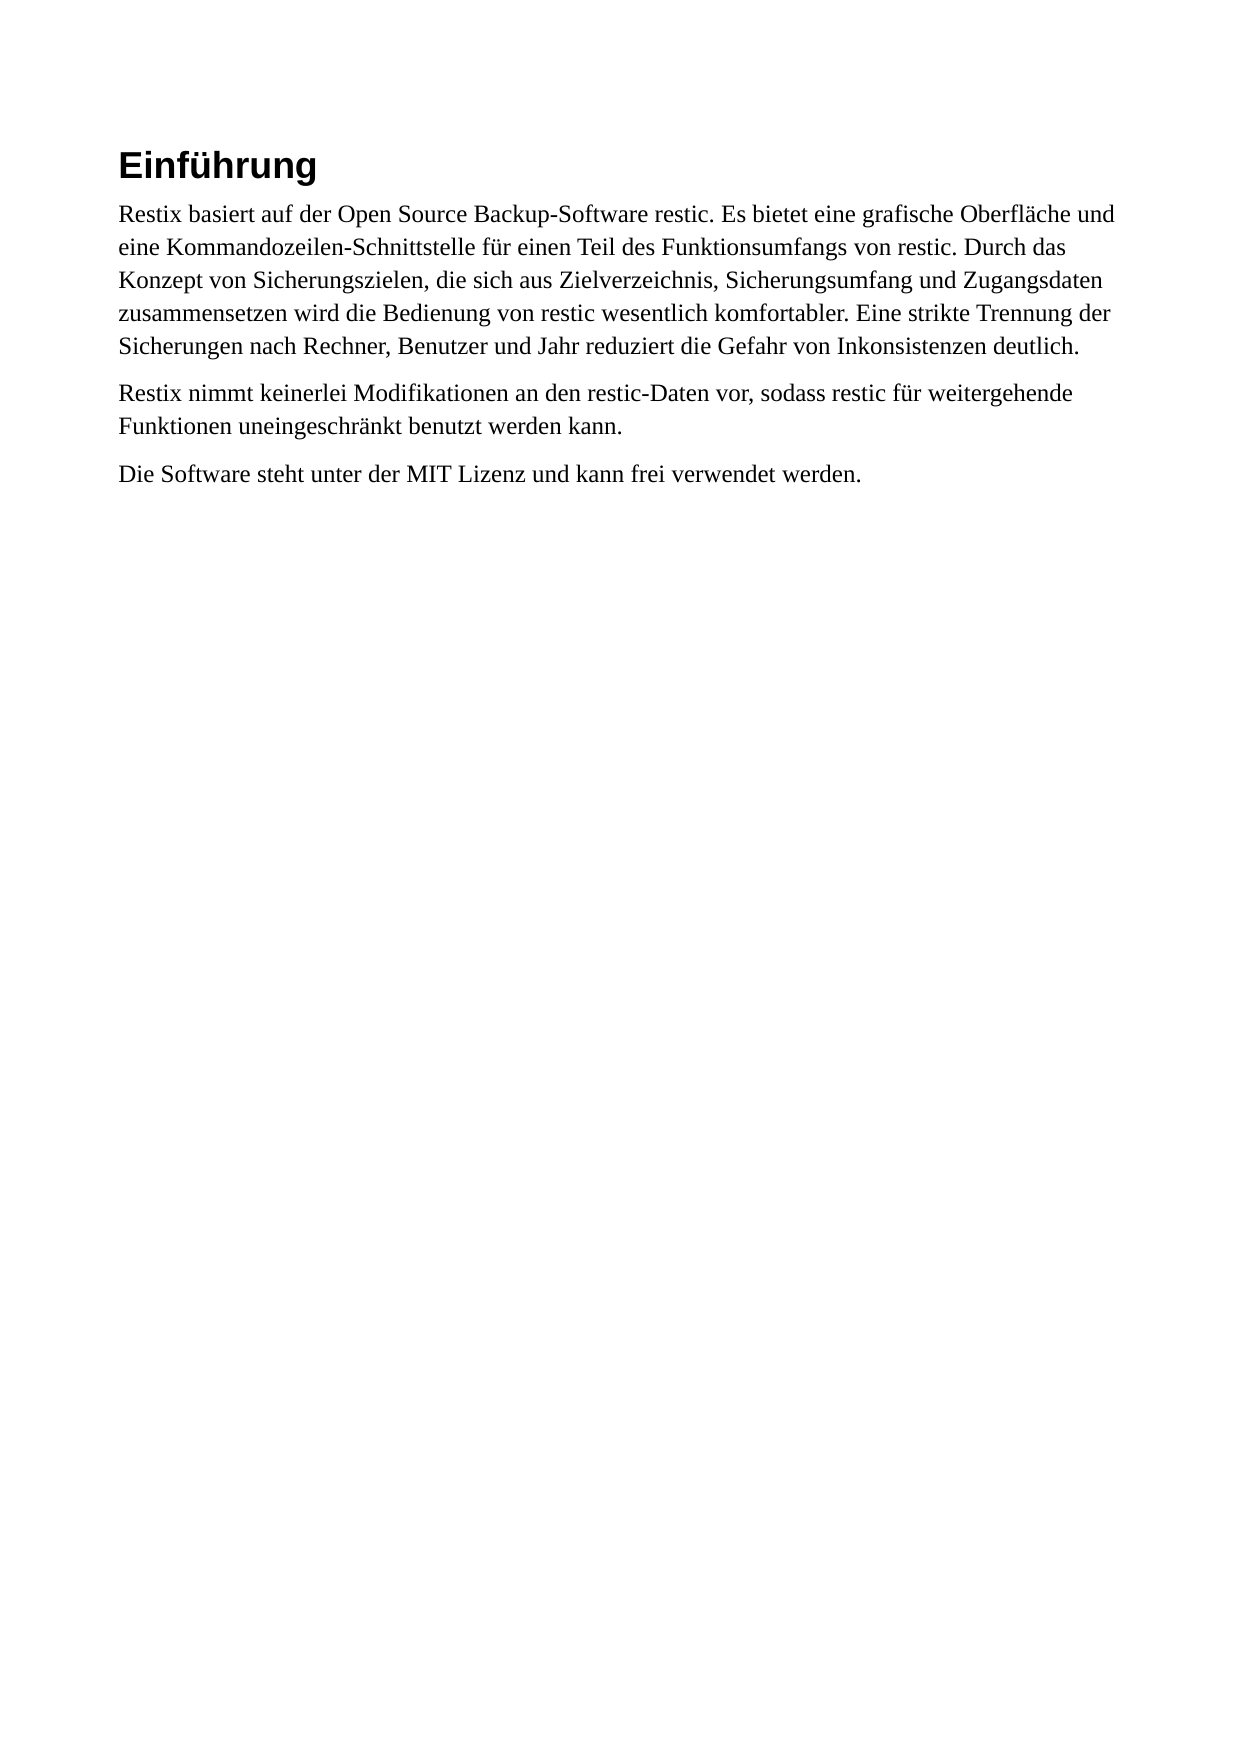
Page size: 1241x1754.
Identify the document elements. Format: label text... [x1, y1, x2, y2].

text Restix nimmt keinerlei Modifikationen an den restic-Daten vor, sodass restic für weitergehende Funktionen uneingeschränkt benutzt werden kann. [118, 378, 1122, 440]
text Restix basiert auf der Open Source Backup-Software restic. Es bietet eine grafische Oberfläche und eine Kommandozeilen-Schnittstelle für einen Teil des Funktionsumfangs von restic. Durch das Konzept von Sicherungszielen, die sich aus Zielverzeichnis, Sicherungsumfang und Zugangsdaten zusammensetzen wird die Bedienung von restic wesentlich komfortabler. Eine strikte Trennung der Sicherungen nach Rechner, Benutzer und Jahr reduziert die Gefahr von Inkonsistenzen deutlich. [118, 199, 1122, 359]
subtitle Einführung [118, 143, 1122, 186]
text Die Software steht unter der MIT Lizenz und kann frei verwendet werden. [118, 459, 1122, 488]
